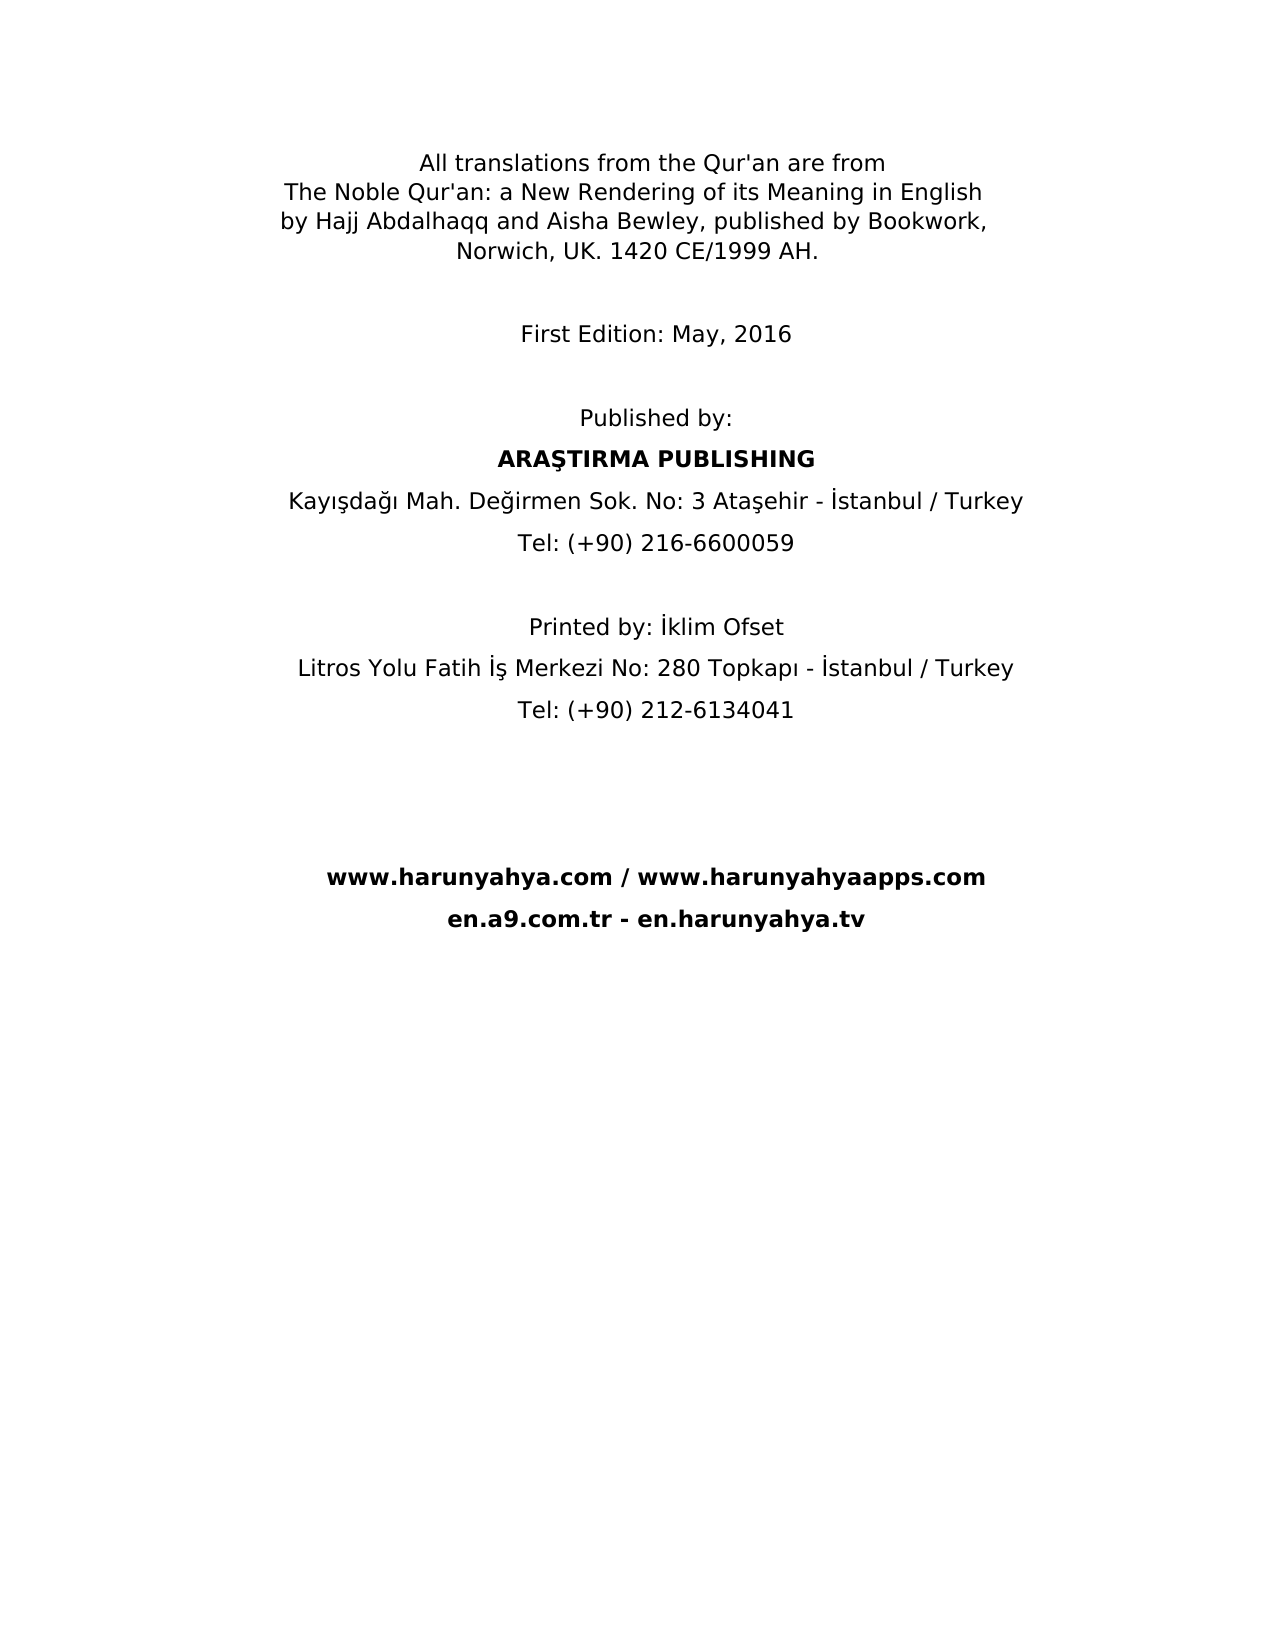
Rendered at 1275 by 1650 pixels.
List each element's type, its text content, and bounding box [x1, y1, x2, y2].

text Litros Yolu Fatih İş Merkezi No: 280 Topkapı - İstanbul / Turkey [75, 656, 1200, 682]
text en.a9.com.tr - en.harunyahya.tv [75, 906, 1200, 933]
text www.harunyahya.com / www.harunyahyaapps.com [75, 864, 1200, 891]
text ARAŞTIRMA PUBLISHING [75, 447, 1200, 473]
text Published by: [75, 405, 1200, 432]
text All translations from the Qur'an are from The Noble Qur'an: a New Rendering of its Meaning in English by Hajj Abdalhaqq and Aisha Bewley, published by Bookwork, Norwich, UK. 1420 CE/1999 AH. [75, 150, 1200, 264]
text Tel: (+90) 212-6134041 [75, 697, 1200, 724]
text Kayışdağı Mah. Değirmen Sok. No: 3 Ataşehir - İstanbul / Turkey [75, 488, 1200, 515]
text First Edition: May, 2016 [75, 321, 1200, 348]
text Tel: (+90) 216-6600059 [75, 530, 1200, 557]
text Printed by: İklim Ofset [75, 614, 1200, 640]
